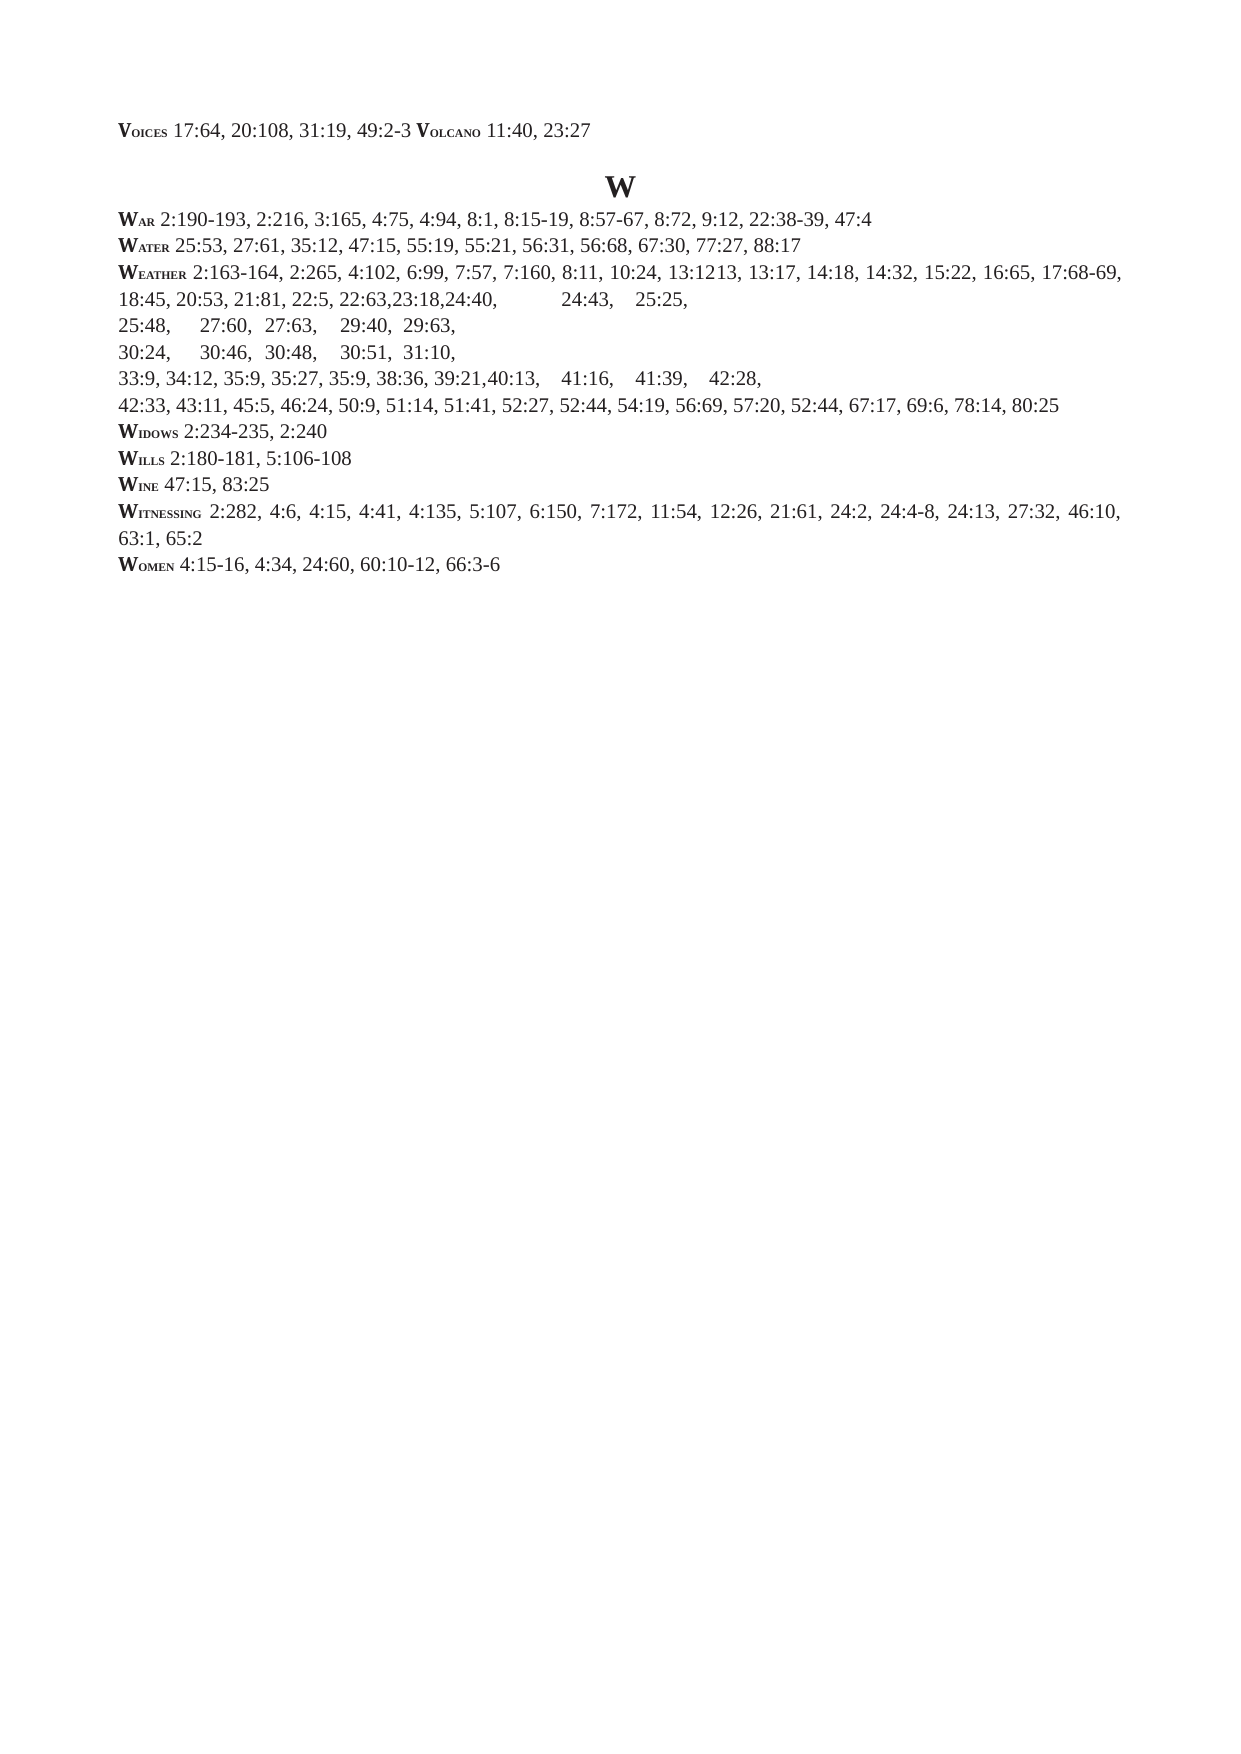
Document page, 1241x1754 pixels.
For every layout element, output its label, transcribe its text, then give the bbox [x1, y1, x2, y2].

text Witnessing 2:282, 4:6, 4:15, 4:41, 4:135, 5:107, 6:150, 7:172, 11:54, 12:26, 21:61, 24:2, 24:4-8, 24:13, 27:32, 46:10, 63:1, 65:2 [118, 499, 1122, 549]
text 42:33, 43:11, 45:5, 46:24, 50:9, 51:1­4, 51:41, 52:27, 52:44, 54:19, 56:69, 57:20, 52:44, 67:17, 69:6, 78:14, 80:25 [118, 392, 1122, 417]
text 33:9, 34:12, 35:9, 35:27, 35:9, 38:36, 39:21, 40:13, 41:16, 41:39, 42:28, [118, 366, 1122, 390]
text Weather 2:163-164, 2:265, 4:102, 6:99, 7:57, 7:160, 8:11, 10:24, 13:12­13, 13:17, 14:18, 14:32, 15:22, 16:65, 17:68-69, 18:45, 20:53, 21:81, 22:5, 22:63, 23:18, 24:40, 24:43, 25:25, [118, 260, 1122, 311]
text Widows 2:234-235, 2:240 [118, 419, 1122, 444]
text Voices 17:64, 20:108, 31:19, 49:2-3 Volcano 11:40, 23:27 [118, 118, 1122, 143]
text w [118, 161, 1122, 206]
text Women 4:15-16, 4:34, 24:60, 60:10-12, 66:3-6 [118, 552, 1122, 576]
text Wills 2:180-181, 5:106-108 [118, 446, 1122, 470]
text 25:48, 27:60, 27:63, 29:40, 29:63, [118, 313, 1122, 337]
text War 2:190-193, 2:216, 3:165, 4:75, 4:94, 8:1, 8:15-19, 8:57-67, 8:72, 9:12, 22:38-39, 47:4 [118, 206, 1122, 231]
text 30:24, 30:46, 30:48, 30:51, 31:10, [118, 339, 1122, 364]
text Wine 47:15, 83:25 [118, 472, 1122, 497]
text Water 25:53, 27:61, 35:12, 47:15, 55:19, 55:21, 56:31, 56:68, 67:30, 77:27, 88:17 [118, 233, 1122, 258]
